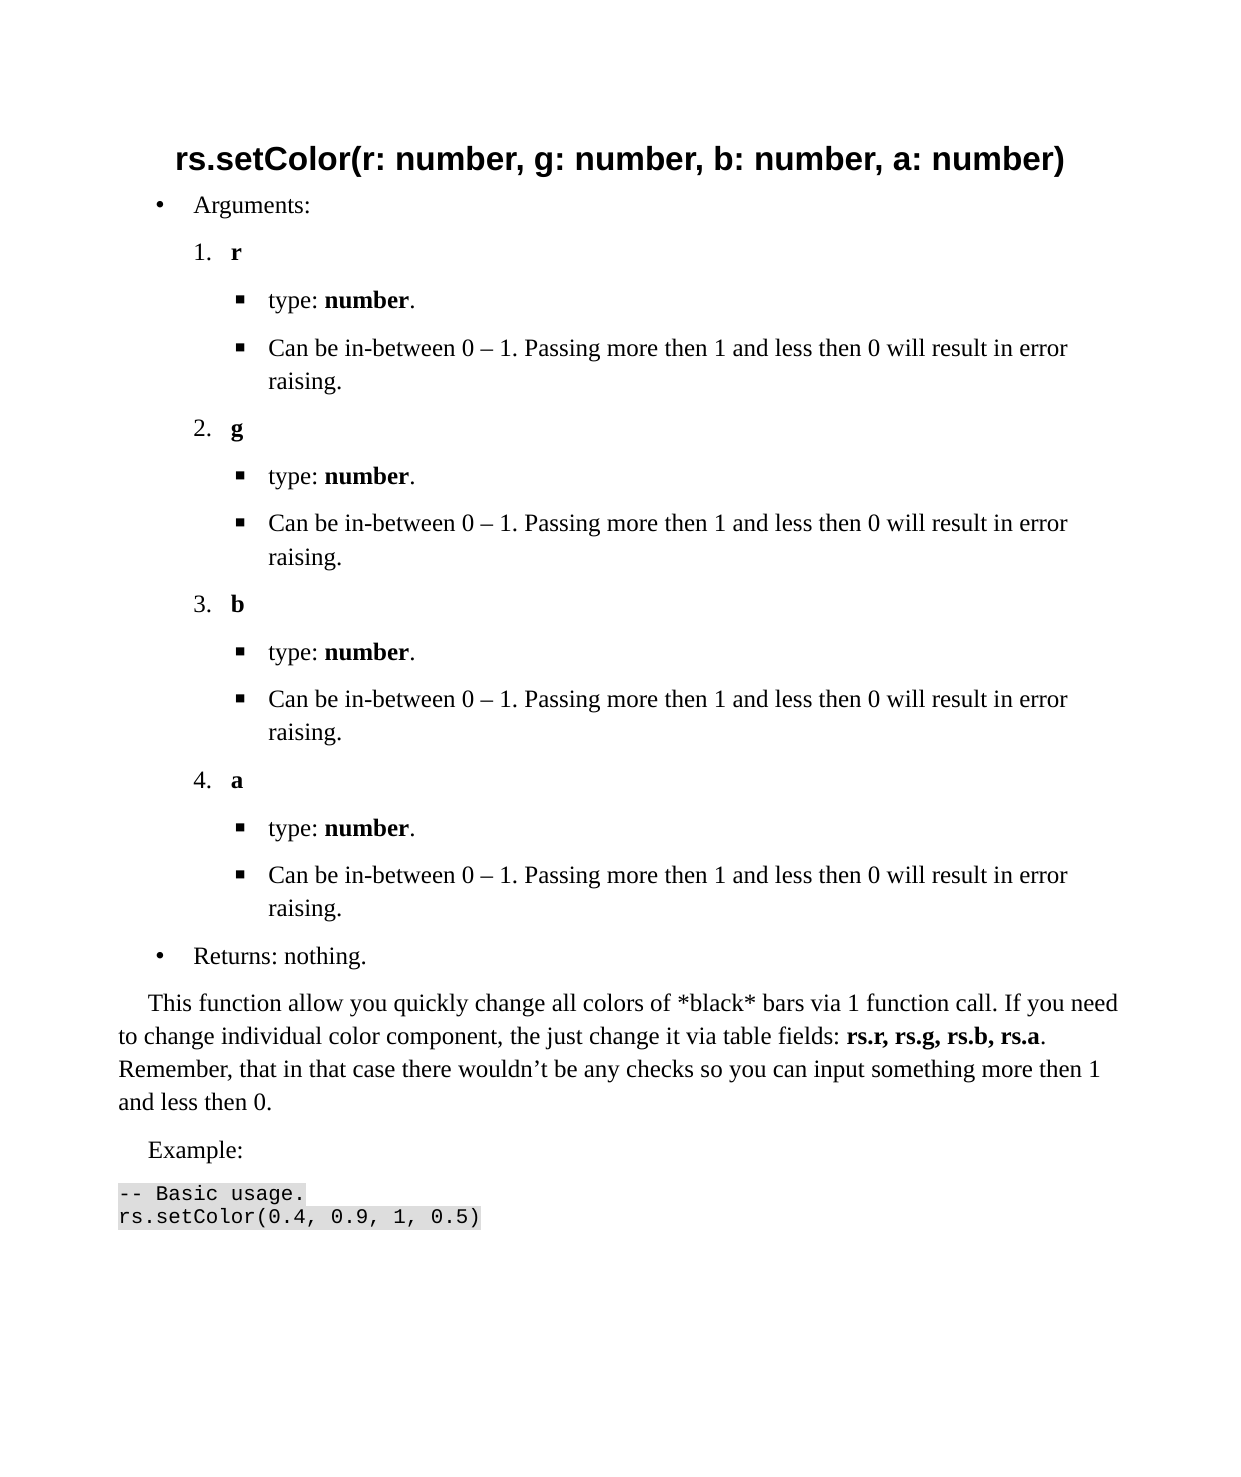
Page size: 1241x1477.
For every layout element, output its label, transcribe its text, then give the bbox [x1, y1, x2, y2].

list type: number. [231, 637, 1122, 666]
list Returns: nothing. [156, 941, 1122, 969]
subtitle rs.setColor(r: number, g: number, b: number, a: number) [118, 139, 1122, 177]
list type: number. [231, 285, 1122, 314]
list Can be in-between 0 – 1. Passing more then 1 and less then 0 will result in error raising. [231, 860, 1122, 922]
list type: number. [231, 461, 1122, 490]
text rs.setColor(0.4, 0.9, 1, 0.5) [481, 1206, 1122, 1230]
list Can be in-between 0 – 1. Passing more then 1 and less then 0 will result in error raising. [231, 508, 1122, 570]
list a [193, 765, 1122, 794]
text This function allow you quickly change all colors of *black* bars via 1 function call. If you need to change individual color component, the just change it via table fields: rs.r, rs.g, rs.b, rs.a. Remember, that in that case there wouldn’t be any checks so you can input something more then 1 and less then 0. [118, 988, 1122, 1116]
list Arguments: [156, 190, 1122, 219]
list r [193, 237, 1122, 266]
list Can be in-between 0 – 1. Passing more then 1 and less then 0 will result in error raising. [231, 333, 1122, 394]
text -- Basic usage. [306, 1183, 1122, 1206]
list Can be in-between 0 – 1. Passing more then 1 and less then 0 will result in error raising. [231, 684, 1122, 746]
text Example: [118, 1135, 1122, 1164]
list b [193, 589, 1122, 618]
list type: number. [231, 813, 1122, 841]
list g [193, 413, 1122, 442]
